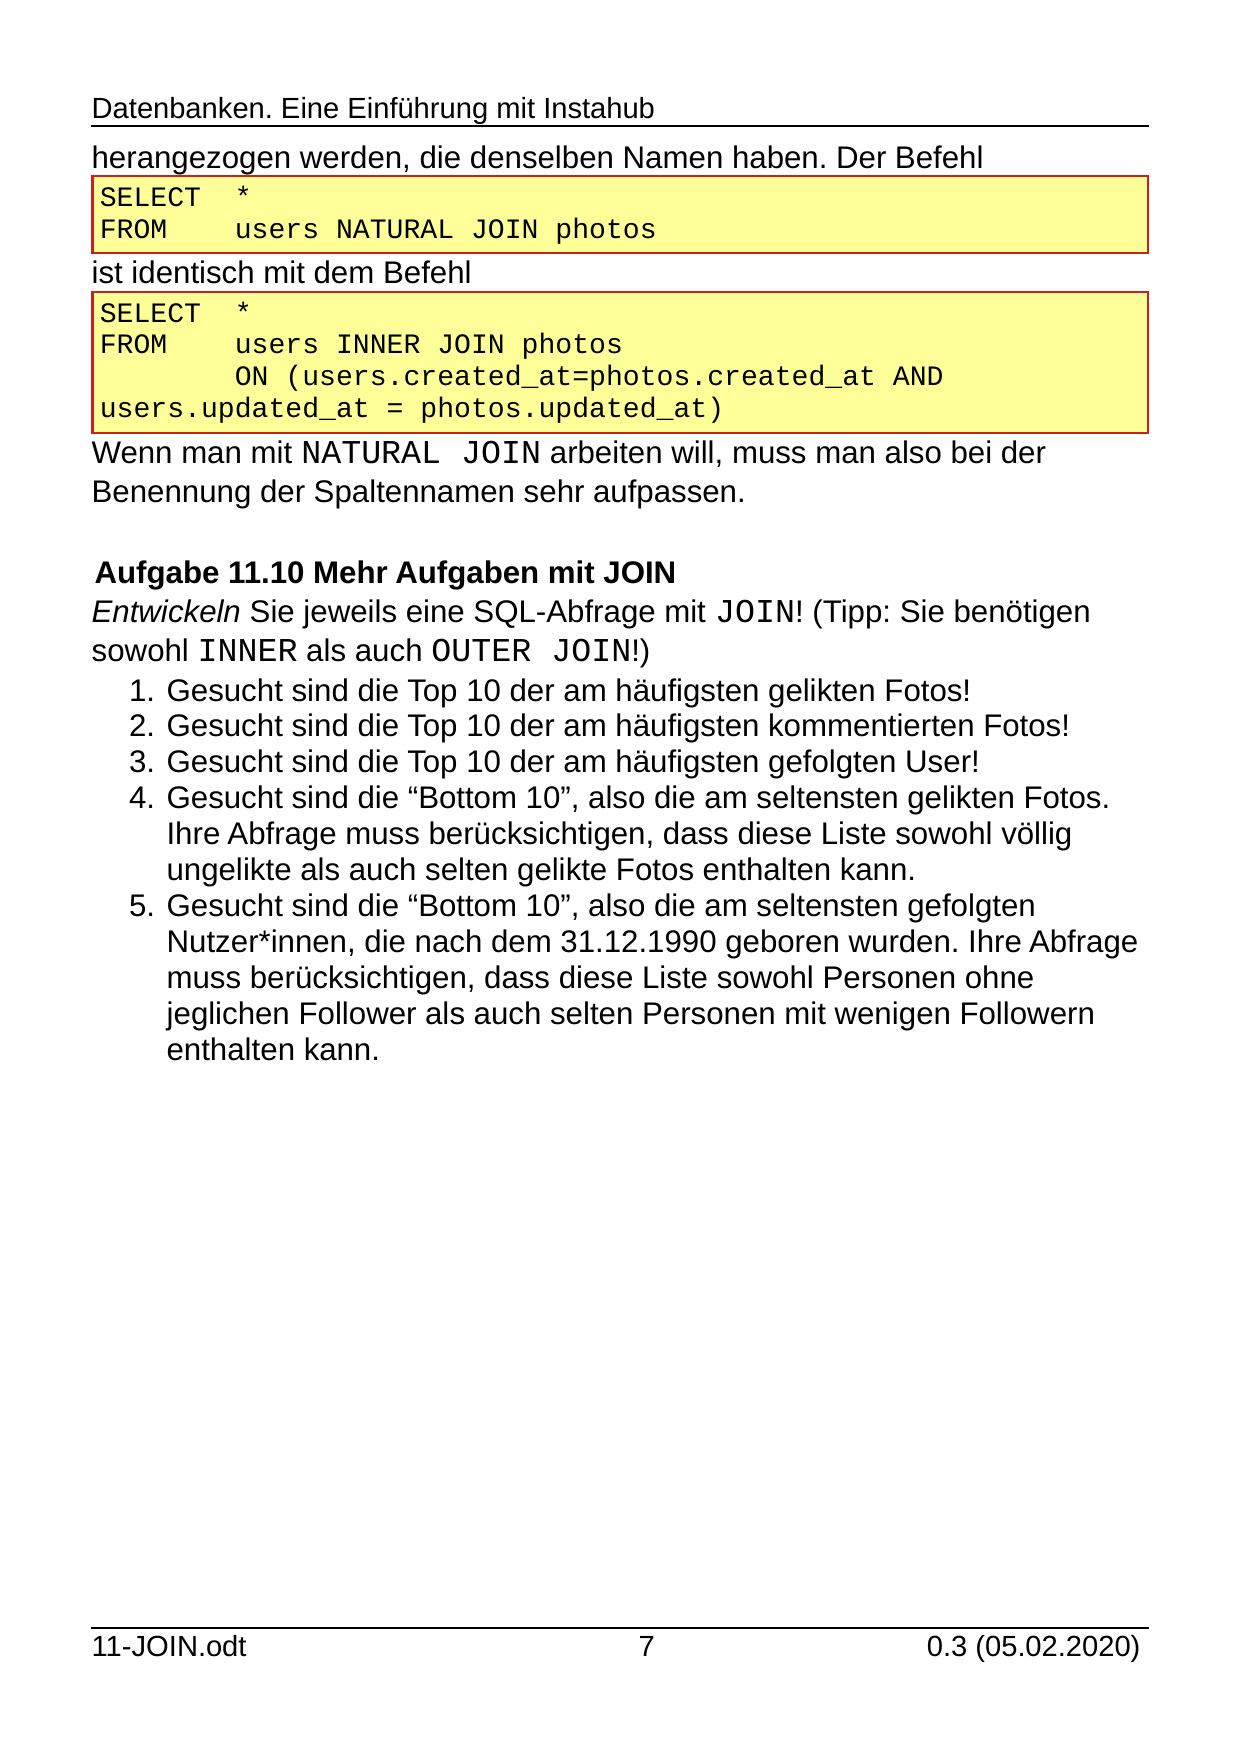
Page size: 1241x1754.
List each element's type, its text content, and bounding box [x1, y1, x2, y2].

text ist identisch mit dem Befehl [91, 254, 1149, 291]
list Gesucht sind die Top 10 der am häufigsten gefolgten User! [129, 743, 1149, 779]
list Gesucht sind die Top 10 der am häufigsten gelikten Fotos! [129, 672, 1149, 707]
text Entwickeln Sie jeweils eine SQL-Abfrage mit JOIN! (Tipp: Sie benötigen sowohl INNER als auch OUTER JOIN!) [91, 593, 1149, 672]
text ON (users.created_at=photos.created_at AND users.updated_at = photos.updated_at) [94, 354, 1147, 432]
list Gesucht sind die “Bottom 10”, also die am seltensten gefolgten Nutzer*innen, die nach dem 31.12.1990 geboren wurden. Ihre Abfrage muss berücksichtigen, dass diese Liste sowohl Personen ohne jeglichen Follower als auch selten Personen mit wenigen Followern enthalten kann. [129, 887, 1149, 1067]
text SELECT * [94, 293, 1147, 322]
list Gesucht sind die “Bottom 10”, also die am seltensten gelikten Fotos. Ihre Abfrage muss berücksichtigen, dass diese Liste sowohl völlig ungelikte als auch selten gelikte Fotos enthalten kann. [129, 779, 1149, 887]
text FROM users NATURAL JOIN photos [94, 207, 1147, 252]
text herangezogen werden, die denselben Namen haben. Der Befehl [91, 139, 1149, 175]
text Wenn man mit NATURAL JOIN arbeiten will, muss man also bei der Benennung der Spaltennamen sehr aufpassen. [91, 434, 1149, 509]
text SELECT * [94, 177, 1147, 207]
list Gesucht sind die Top 10 der am häufigsten kommentierten Fotos! [129, 707, 1149, 743]
subtitle Aufgabe 11.10 Mehr Aufgaben mit JOIN [91, 551, 1149, 593]
text FROM users INNER JOIN photos [94, 322, 1147, 354]
